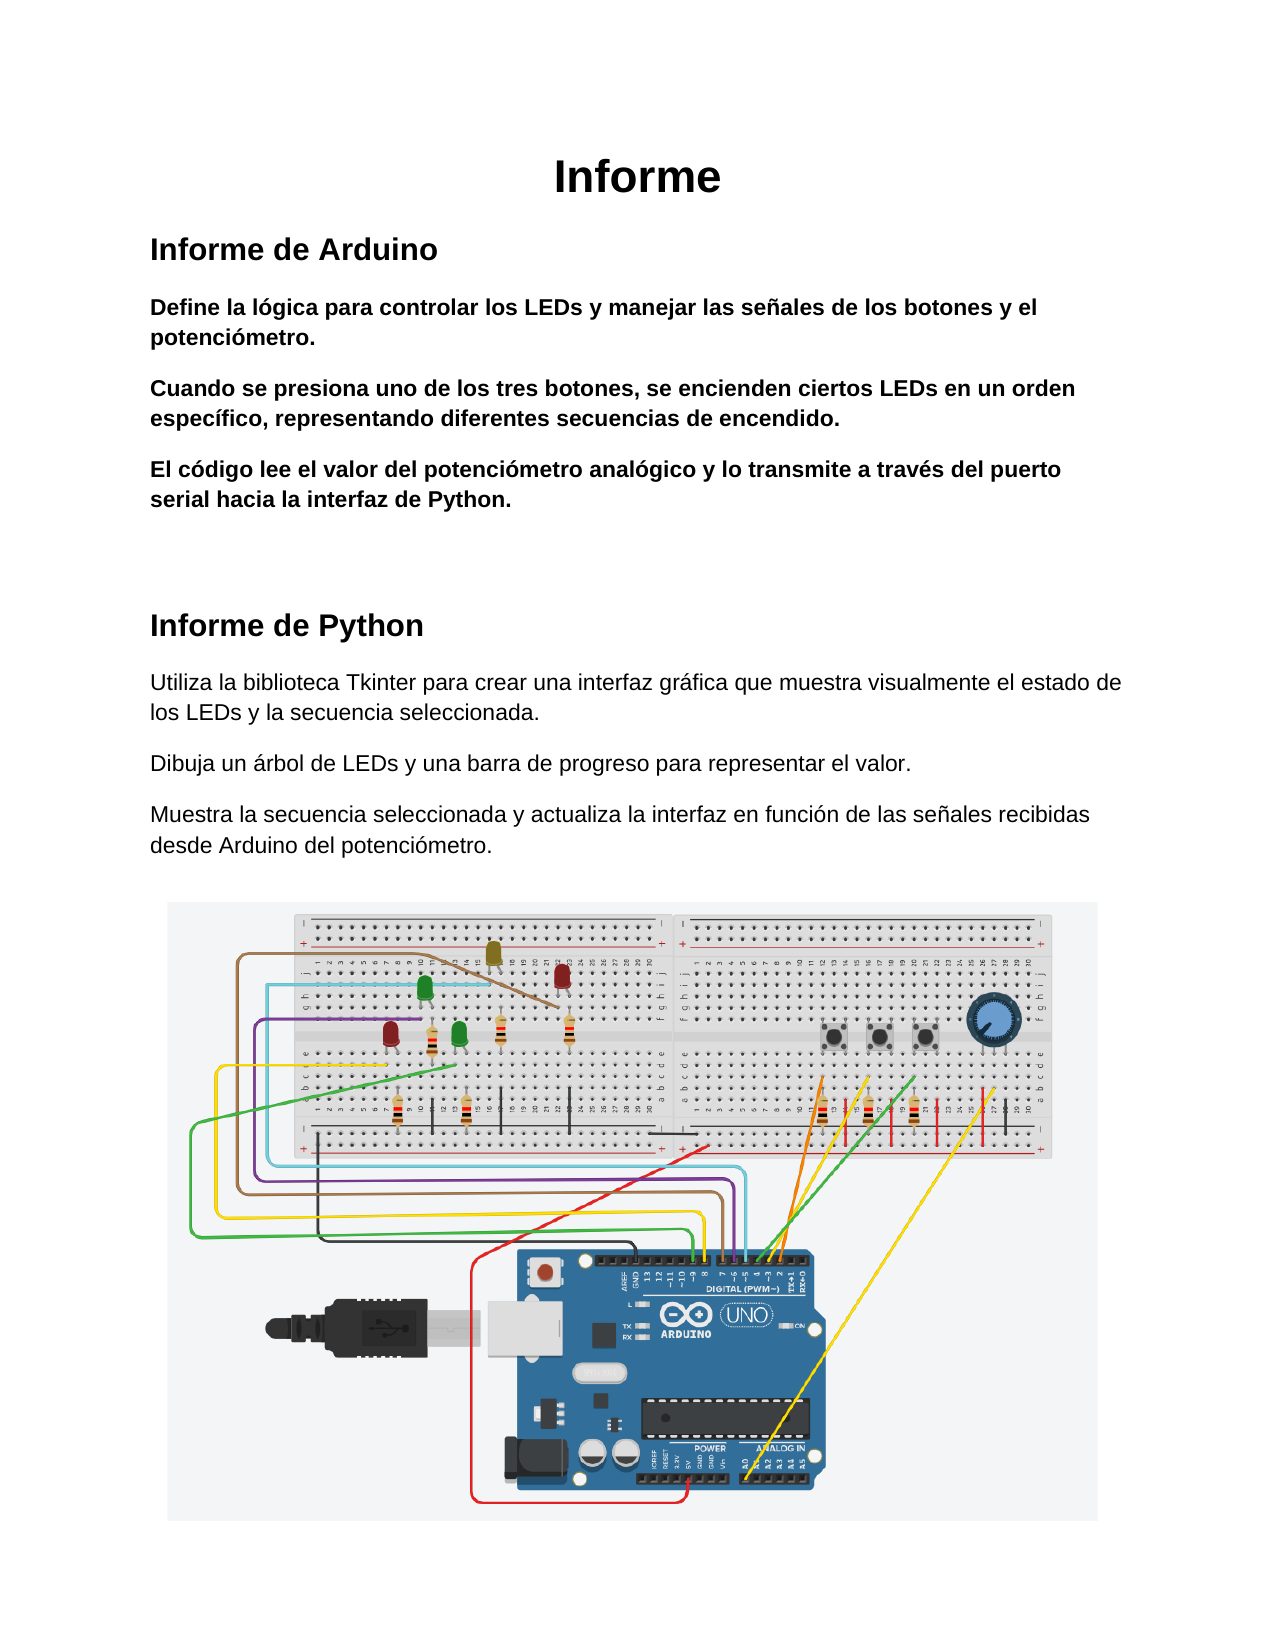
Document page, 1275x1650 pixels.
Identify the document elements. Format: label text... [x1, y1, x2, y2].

text Cuando se presiona uno de los tres botones, se encienden ciertos LEDs en un orden específico, representando diferentes secuencias de encendido. [150, 375, 1125, 431]
text Define la lógica para controlar los LEDs y manejar las señales de los botones y el potenciómetro. [150, 293, 1125, 350]
text Utiliza la biblioteca Tkinter para crear una interfaz gráfica que muestra visualmente el estado de los LEDs y la secuencia seleccionada. [150, 669, 1125, 726]
text El código lee el valor del potenciómetro analógico y lo transmite a través del puerto serial hacia la interfaz de Python. [150, 456, 1125, 512]
text Informe de Python [150, 607, 1125, 643]
text Muestra la secuencia seleccionada y actualiza la interfaz en función de las señales recibidas desde Arduino del potenciómetro. [150, 801, 1125, 858]
text Informe [150, 150, 1125, 203]
text Dibuja un árbol de LEDs y una barra de progreso para representar el valor. [150, 750, 1125, 777]
text Informe de Arduino [150, 231, 1125, 267]
